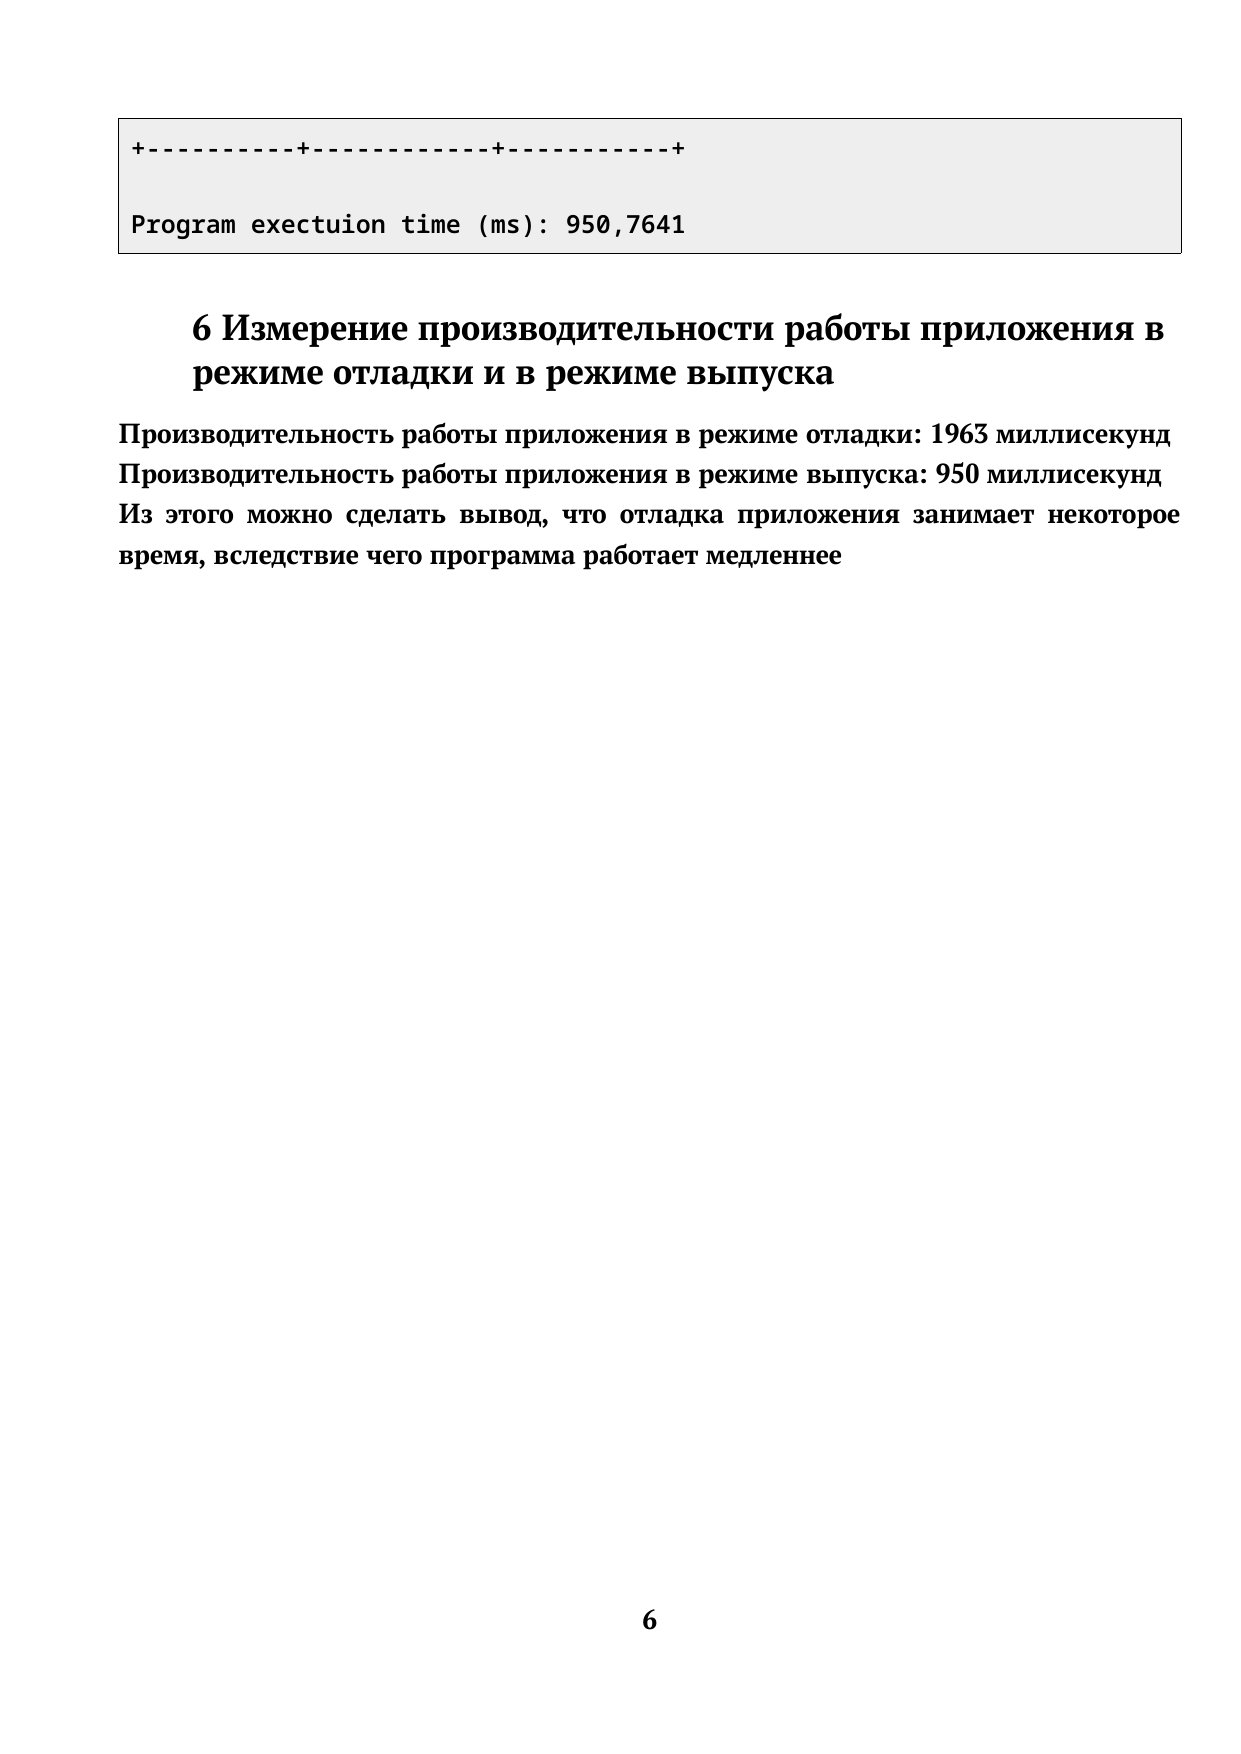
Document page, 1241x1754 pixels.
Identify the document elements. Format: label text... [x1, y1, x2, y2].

text Производительность работы приложения в режиме выпуска: 950 миллисекунд [118, 456, 1181, 490]
text Из этого можно сделать вывод, что отладка приложения занимает некоторое время, вследствие чего программа работает медленнее [118, 497, 1181, 570]
text +----------+------------+-----------+ [119, 119, 1181, 164]
text Производительность работы приложения в режиме отладки: 1963 миллисекунд [118, 416, 1181, 450]
text Program exectuion time (ms): 950,7641 [119, 194, 1181, 253]
subtitle 6 Измерение производительности работы приложения в режиме отладки и в режиме выпуска [192, 304, 1181, 393]
